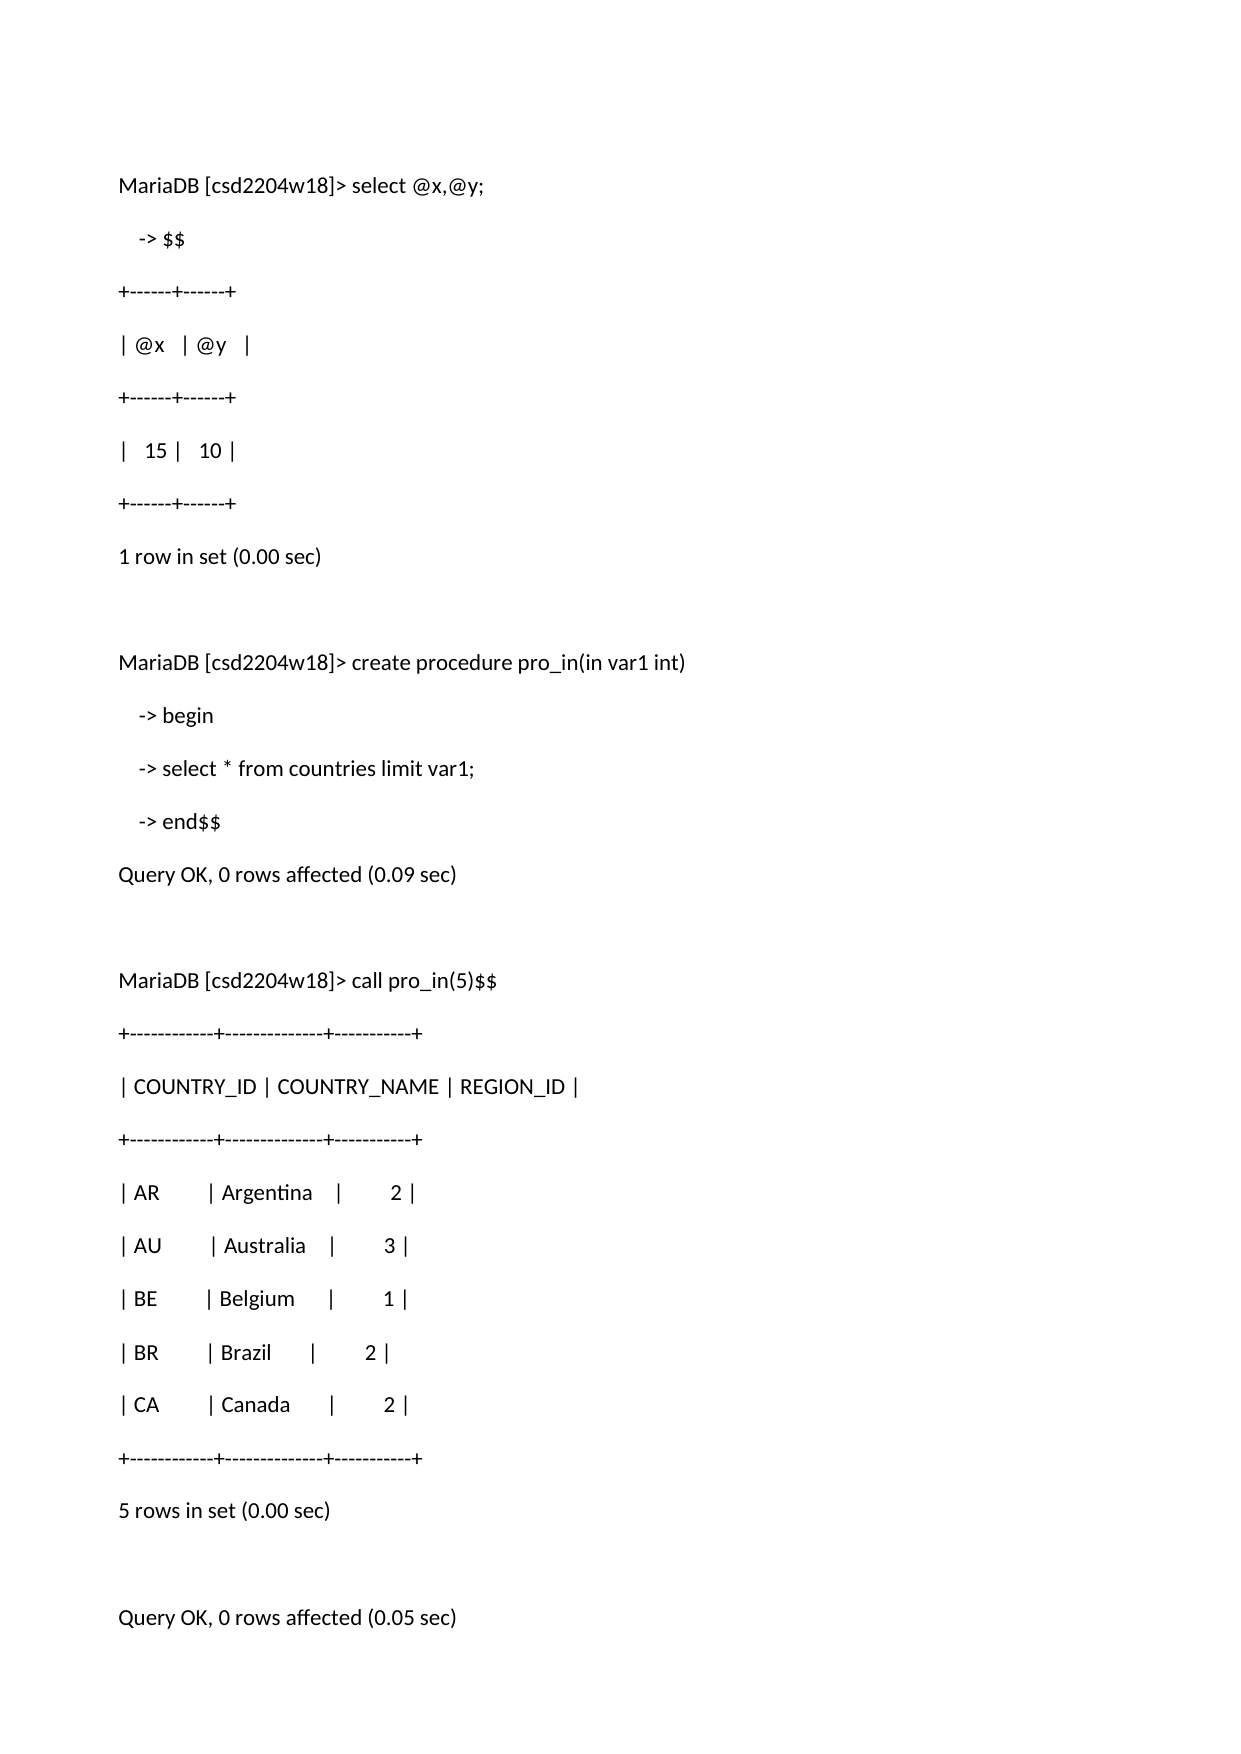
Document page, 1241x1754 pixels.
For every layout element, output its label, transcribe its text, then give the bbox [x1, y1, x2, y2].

text -> begin [118, 701, 1122, 729]
text | CA | Canada | 2 | [118, 1391, 1122, 1419]
text Query OK, 0 rows affected (0.05 sec) [118, 1603, 1122, 1631]
text -> $$ [118, 224, 1122, 252]
text -> select * from countries limit var1; [118, 754, 1122, 782]
text +------+------+ [118, 277, 1122, 305]
text Query OK, 0 rows affected (0.09 sec) [118, 860, 1122, 888]
text +------------+--------------+-----------+ [118, 1444, 1122, 1472]
text | 15 | 10 | [118, 436, 1122, 464]
text MariaDB [csd2204w18]> select @x,@y; [118, 171, 1122, 199]
text +------------+--------------+-----------+ [118, 1019, 1122, 1047]
text -> end$$ [118, 807, 1122, 835]
text | BR | Brazil | 2 | [118, 1338, 1122, 1366]
text +------+------+ [118, 489, 1122, 517]
text +------------+--------------+-----------+ [118, 1126, 1122, 1153]
text | AU | Australia | 3 | [118, 1232, 1122, 1259]
text | COUNTRY_ID | COUNTRY_NAME | REGION_ID | [118, 1072, 1122, 1101]
text +------+------+ [118, 383, 1122, 411]
text | AR | Argentina | 2 | [118, 1178, 1122, 1207]
text 1 row in set (0.00 sec) [118, 542, 1122, 570]
text MariaDB [csd2204w18]> call pro_in(5)$$ [118, 966, 1122, 994]
text | @x | @y | [118, 330, 1122, 358]
text MariaDB [csd2204w18]> create procedure pro_in(in var1 int) [118, 648, 1122, 676]
text 5 rows in set (0.00 sec) [118, 1497, 1122, 1525]
text | BE | Belgium | 1 | [118, 1284, 1122, 1313]
